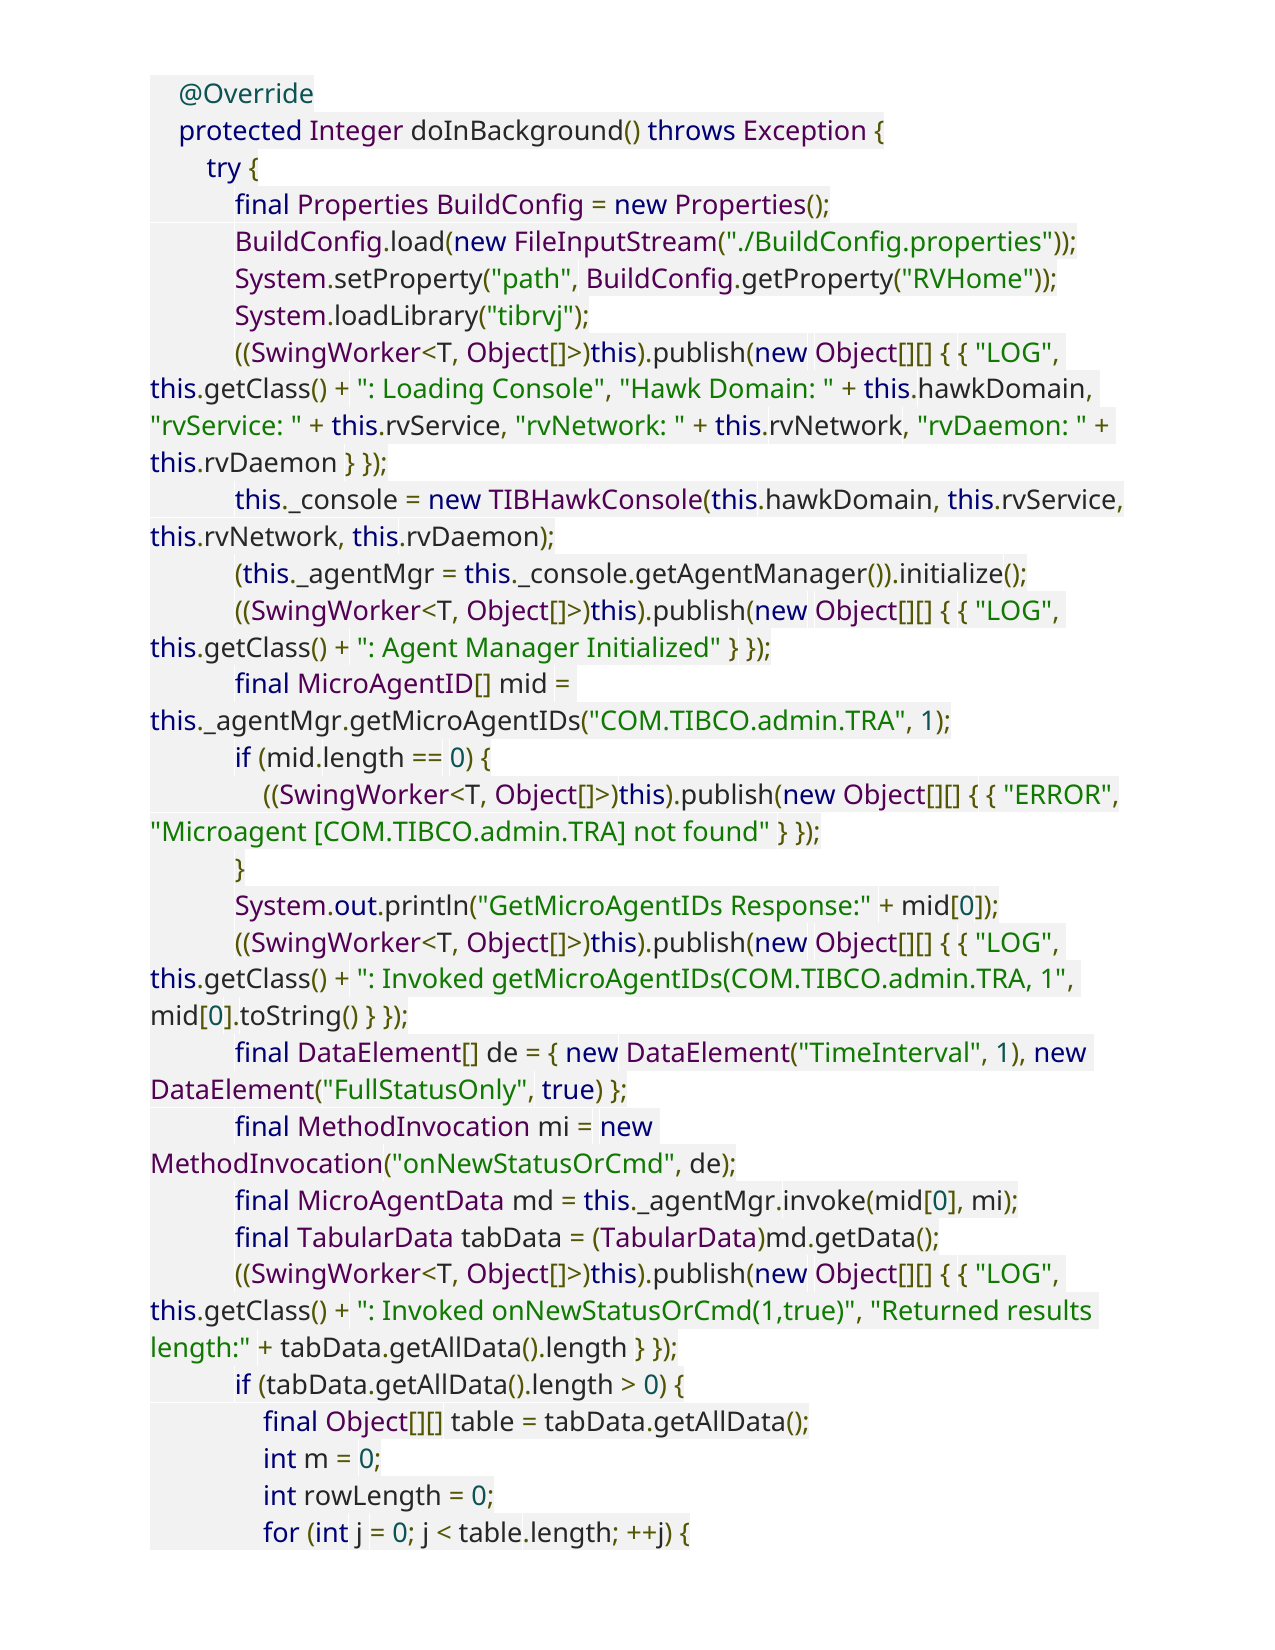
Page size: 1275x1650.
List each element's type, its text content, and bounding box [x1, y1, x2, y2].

text System.setProperty("path", BuildConfig.getProperty("RVHome")); [150, 259, 1125, 296]
text System.loadLibrary("tibrvj"); [150, 296, 1125, 333]
text } [150, 849, 1125, 886]
text final DataElement[] de = { new DataElement("TimeInterval", 1), new DataElement("FullStatusOnly", true) }; [150, 1034, 1125, 1107]
text if (mid.length == 0) { [150, 739, 1125, 776]
text (this._agentMgr = this._console.getAgentManager()).initialize(); [150, 554, 1125, 591]
text this._console = new TIBHawkConsole(this.hawkDomain, this.rvService, this.rvNetwork, this.rvDaemon); [150, 481, 1125, 554]
text ((SwingWorker<T, Object[]>)this).publish(new Object[][] { { "LOG", this.getClass() + ": Invoked getMicroAgentIDs(COM.TIBCO.admin.TRA, 1", mid[0].toString() } }); [150, 923, 1125, 1034]
text ((SwingWorker<T, Object[]>)this).publish(new Object[][] { { "LOG", this.getClass() + ": Invoked onNewStatusOrCmd(1,true)", "Returned results length:" + tabData.getAllData().length } }); [150, 1255, 1125, 1366]
text int m = 0; [150, 1439, 1125, 1476]
text protected Integer doInBackground() throws Exception { [150, 112, 1125, 149]
text System.out.println("GetMicroAgentIDs Response:" + mid[0]); [150, 886, 1125, 923]
text for (int j = 0; j < table.length; ++j) { [150, 1513, 1125, 1550]
text ((SwingWorker<T, Object[]>)this).publish(new Object[][] { { "LOG", this.getClass() + ": Loading Console", "Hawk Domain: " + this.hawkDomain, "rvService: " + this.rvService, "rvNetwork: " + this.rvNetwork, "rvDaemon: " + this.rvDaemon } }); [150, 333, 1125, 481]
text ((SwingWorker<T, Object[]>)this).publish(new Object[][] { { "ERROR", "Microagent [COM.TIBCO.admin.TRA] not found" } }); [150, 776, 1125, 849]
text final MethodInvocation mi = new MethodInvocation("onNewStatusOrCmd", de); [150, 1107, 1125, 1181]
text ((SwingWorker<T, Object[]>)this).publish(new Object[][] { { "LOG", this.getClass() + ": Agent Manager Initialized" } }); [150, 591, 1125, 665]
text final MicroAgentData md = this._agentMgr.invoke(mid[0], mi); [150, 1181, 1125, 1218]
text if (tabData.getAllData().length > 0) { [150, 1366, 1125, 1402]
text final MicroAgentID[] mid = this._agentMgr.getMicroAgentIDs("COM.TIBCO.admin.TRA", 1); [150, 665, 1125, 739]
text final Object[][] table = tabData.getAllData(); [150, 1402, 1125, 1439]
text final Properties BuildConfig = new Properties(); [150, 186, 1125, 222]
text BuildConfig.load(new FileInputStream("./BuildConfig.properties")); [150, 222, 1125, 259]
text @Override [150, 75, 1125, 112]
text final TabularData tabData = (TabularData)md.getData(); [150, 1218, 1125, 1255]
text int rowLength = 0; [150, 1476, 1125, 1513]
text try { [150, 149, 1125, 186]
